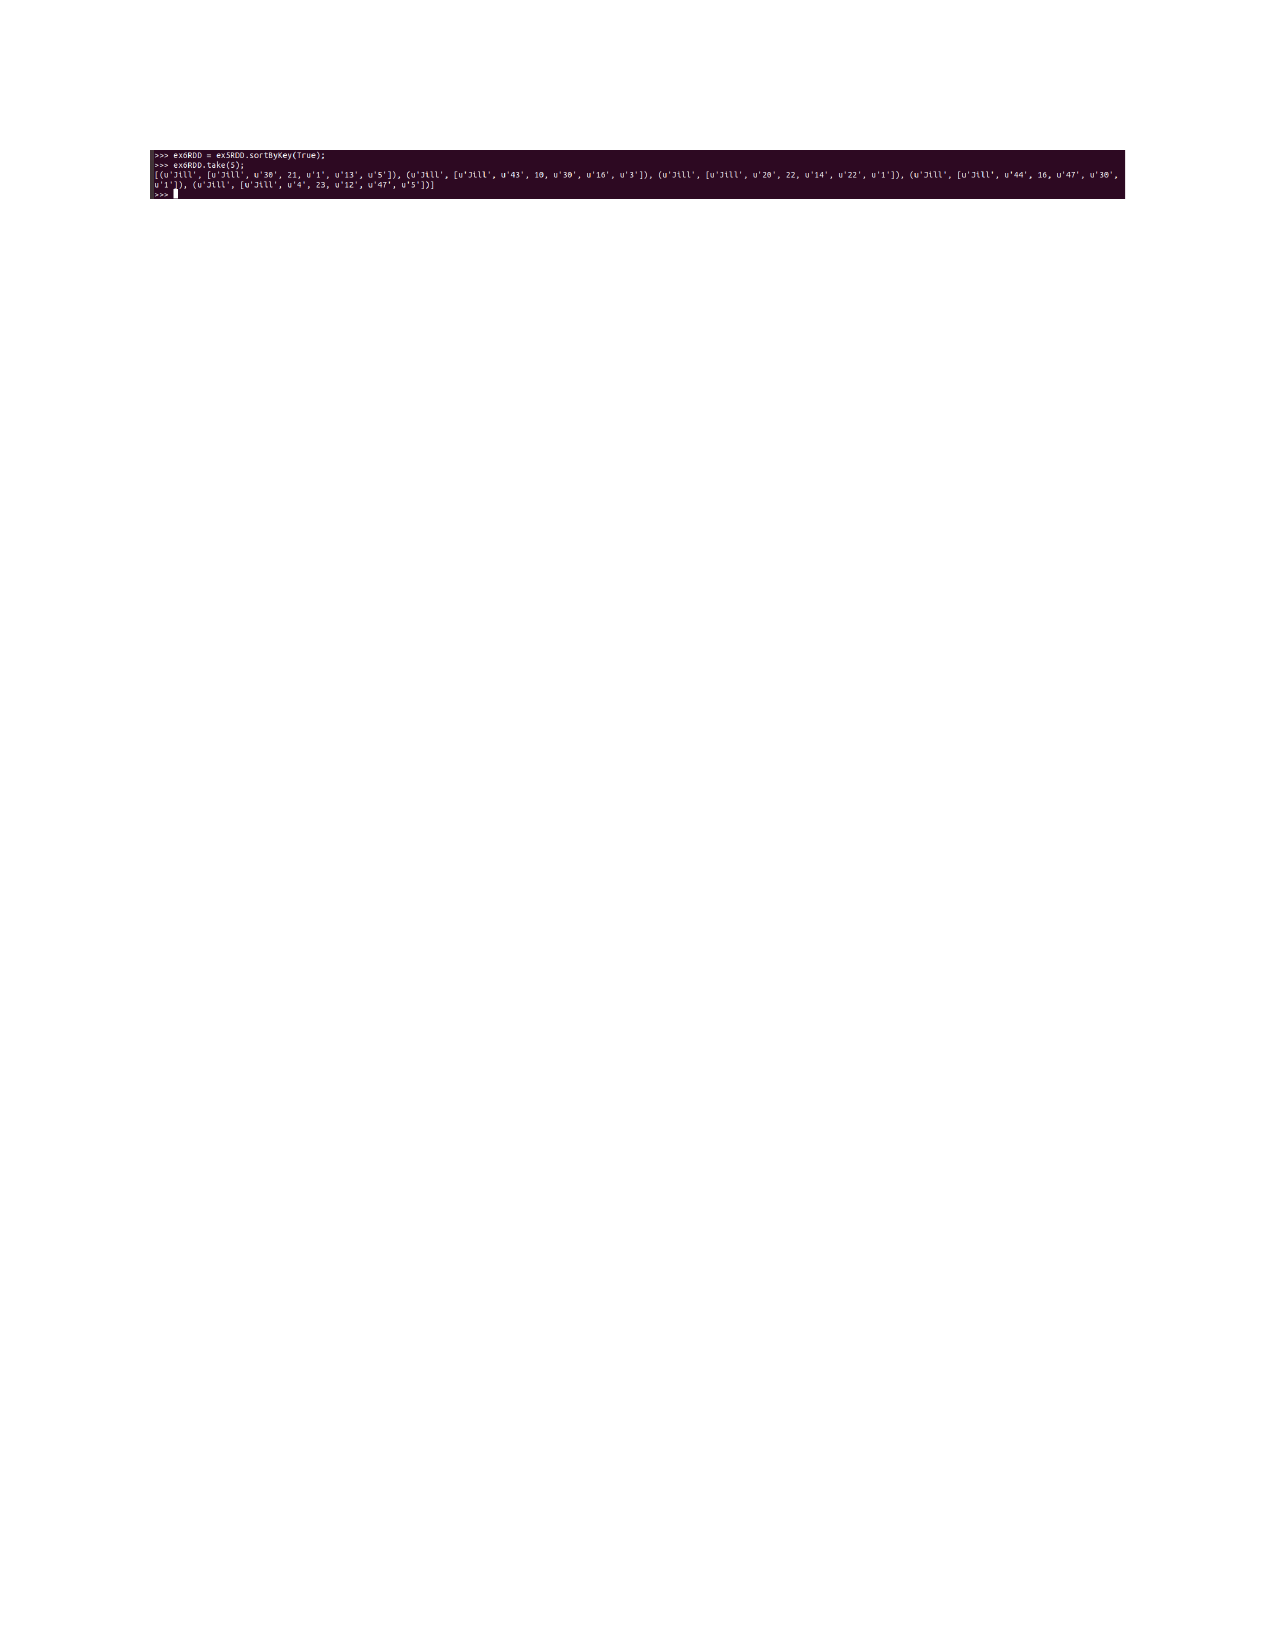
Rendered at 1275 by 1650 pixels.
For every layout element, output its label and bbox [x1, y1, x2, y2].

picture [150, 150, 1125, 199]
